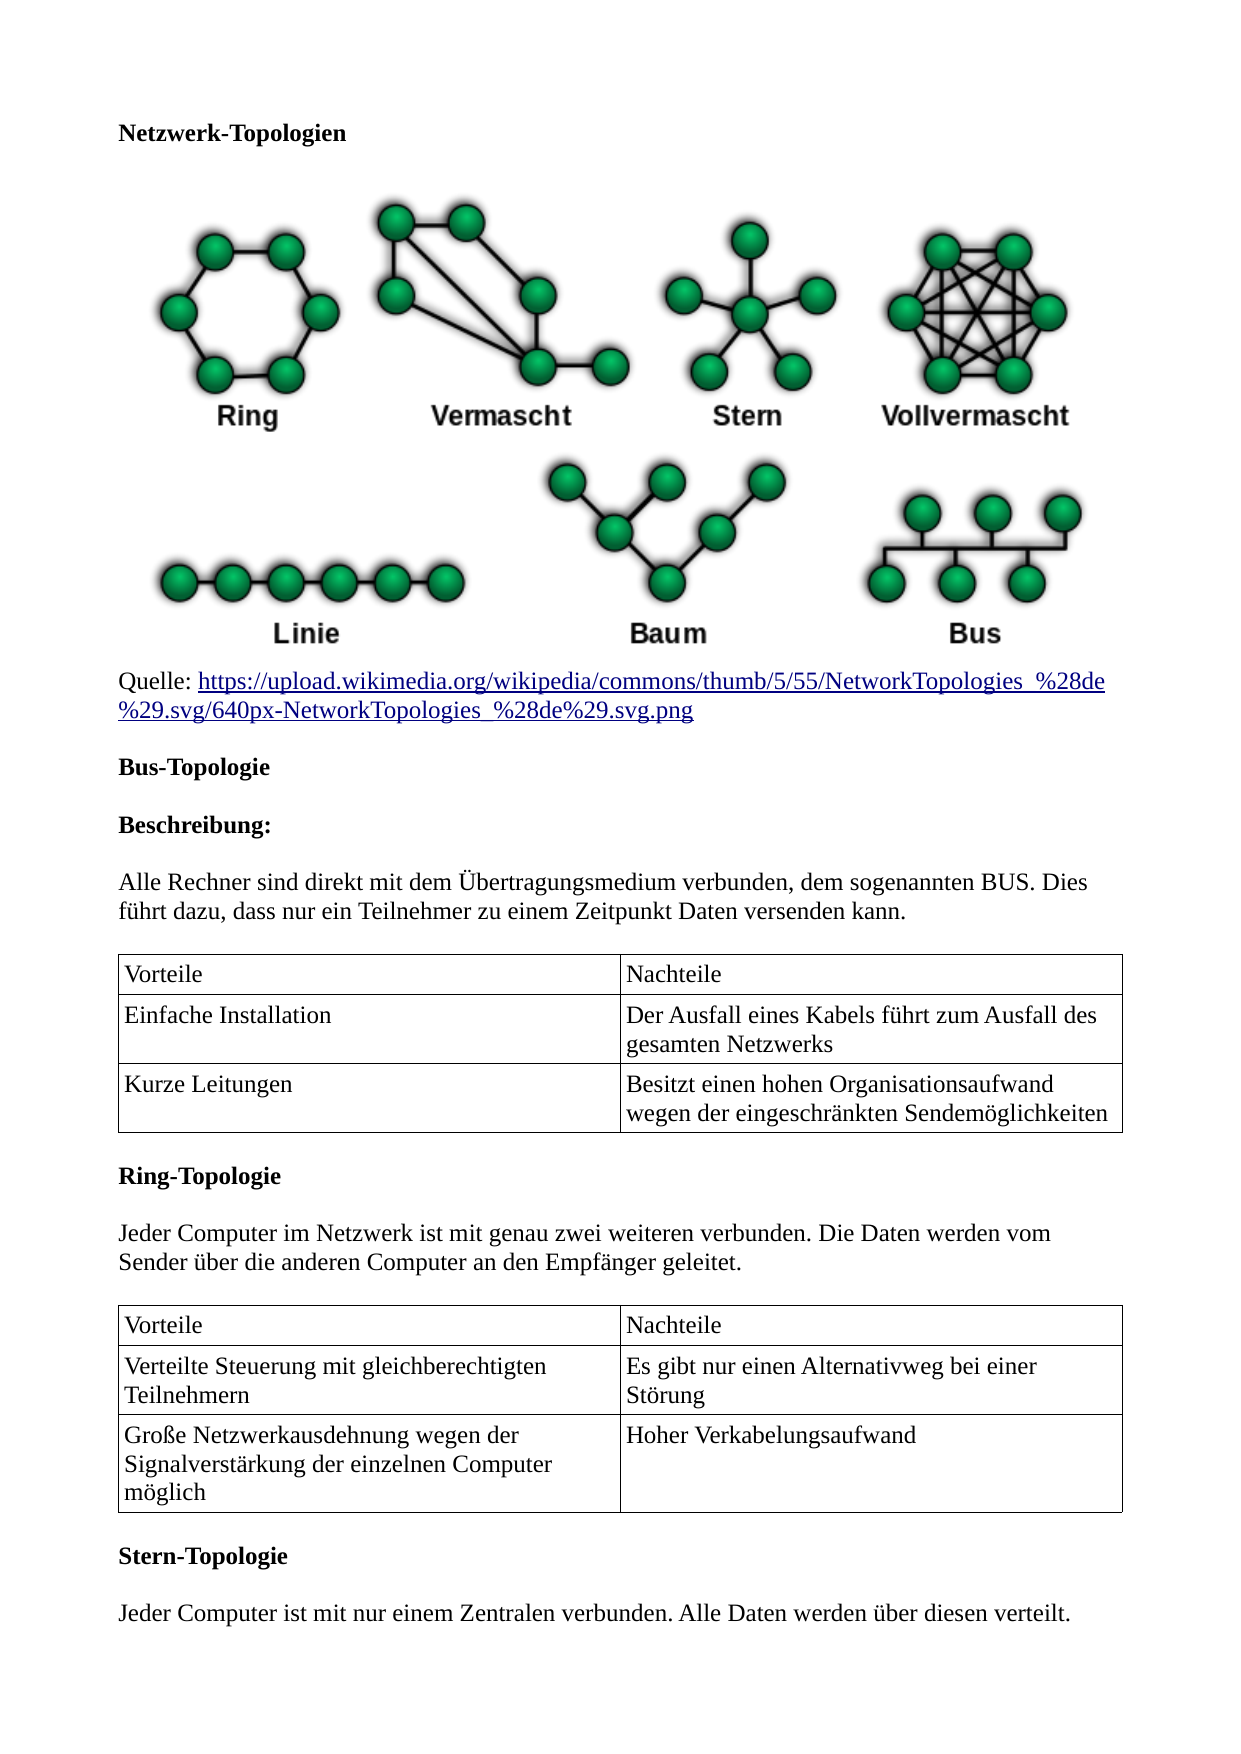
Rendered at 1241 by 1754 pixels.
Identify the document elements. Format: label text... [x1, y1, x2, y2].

table_cell Der Ausfall eines Kabels führt zum Ausfall des gesamten Netzwerks [621, 995, 1122, 1063]
table_cell Besitzt einen hohen Organisationsaufwand wegen der eingeschränkten Sendemöglichkeiten [621, 1064, 1122, 1132]
text Stern-Topologie [118, 1541, 1122, 1569]
table_cell Verteilte Steuerung mit gleichberechtigten Teilnehmern [119, 1346, 620, 1414]
text Beschreibung: [118, 810, 1122, 839]
text Bus-Topologie [118, 752, 1122, 781]
table_header Vorteile [119, 1306, 620, 1345]
table_header Vorteile [119, 955, 620, 994]
picture [120, 175, 1121, 667]
table_cell Große Netzwerkausdehnung wegen der Signalverstärkung der einzelnen Computer möglich [119, 1415, 620, 1512]
text Alle Rechner sind direkt mit dem Übertragungsmedium verbunden, dem sogenannten BUS. Dies führt dazu, dass nur ein Teilnehmer zu einem Zeitpunkt Daten versenden kann. [118, 867, 1122, 925]
table_cell Einfache Installation [119, 995, 620, 1063]
table_header Nachteile [621, 955, 1122, 994]
table_cell Hoher Verkabelungsaufwand [621, 1415, 1122, 1512]
text Jeder Computer ist mit nur einem Zentralen verbunden. Alle Daten werden über diesen verteilt. [118, 1598, 1122, 1627]
table_cell Kurze Leitungen [119, 1064, 620, 1132]
table_cell Es gibt nur einen Alternativweg bei einer Störung [621, 1346, 1122, 1414]
text Jeder Computer im Netzwerk ist mit genau zwei weiteren verbunden. Die Daten werden vom Sender über die anderen Computer an den Empfänger geleitet. [118, 1218, 1122, 1276]
text Ring-Topologie [118, 1161, 1122, 1190]
text Quelle: https://upload.wikimedia.org/wikipedia/commons/thumb/5/55/NetworkTopologies_%28de%29.svg/640px-NetworkTopologies_%28de%29.svg.png [118, 176, 1122, 724]
text Netzwerk-Topologien [118, 118, 1122, 147]
table_header Nachteile [621, 1306, 1122, 1345]
